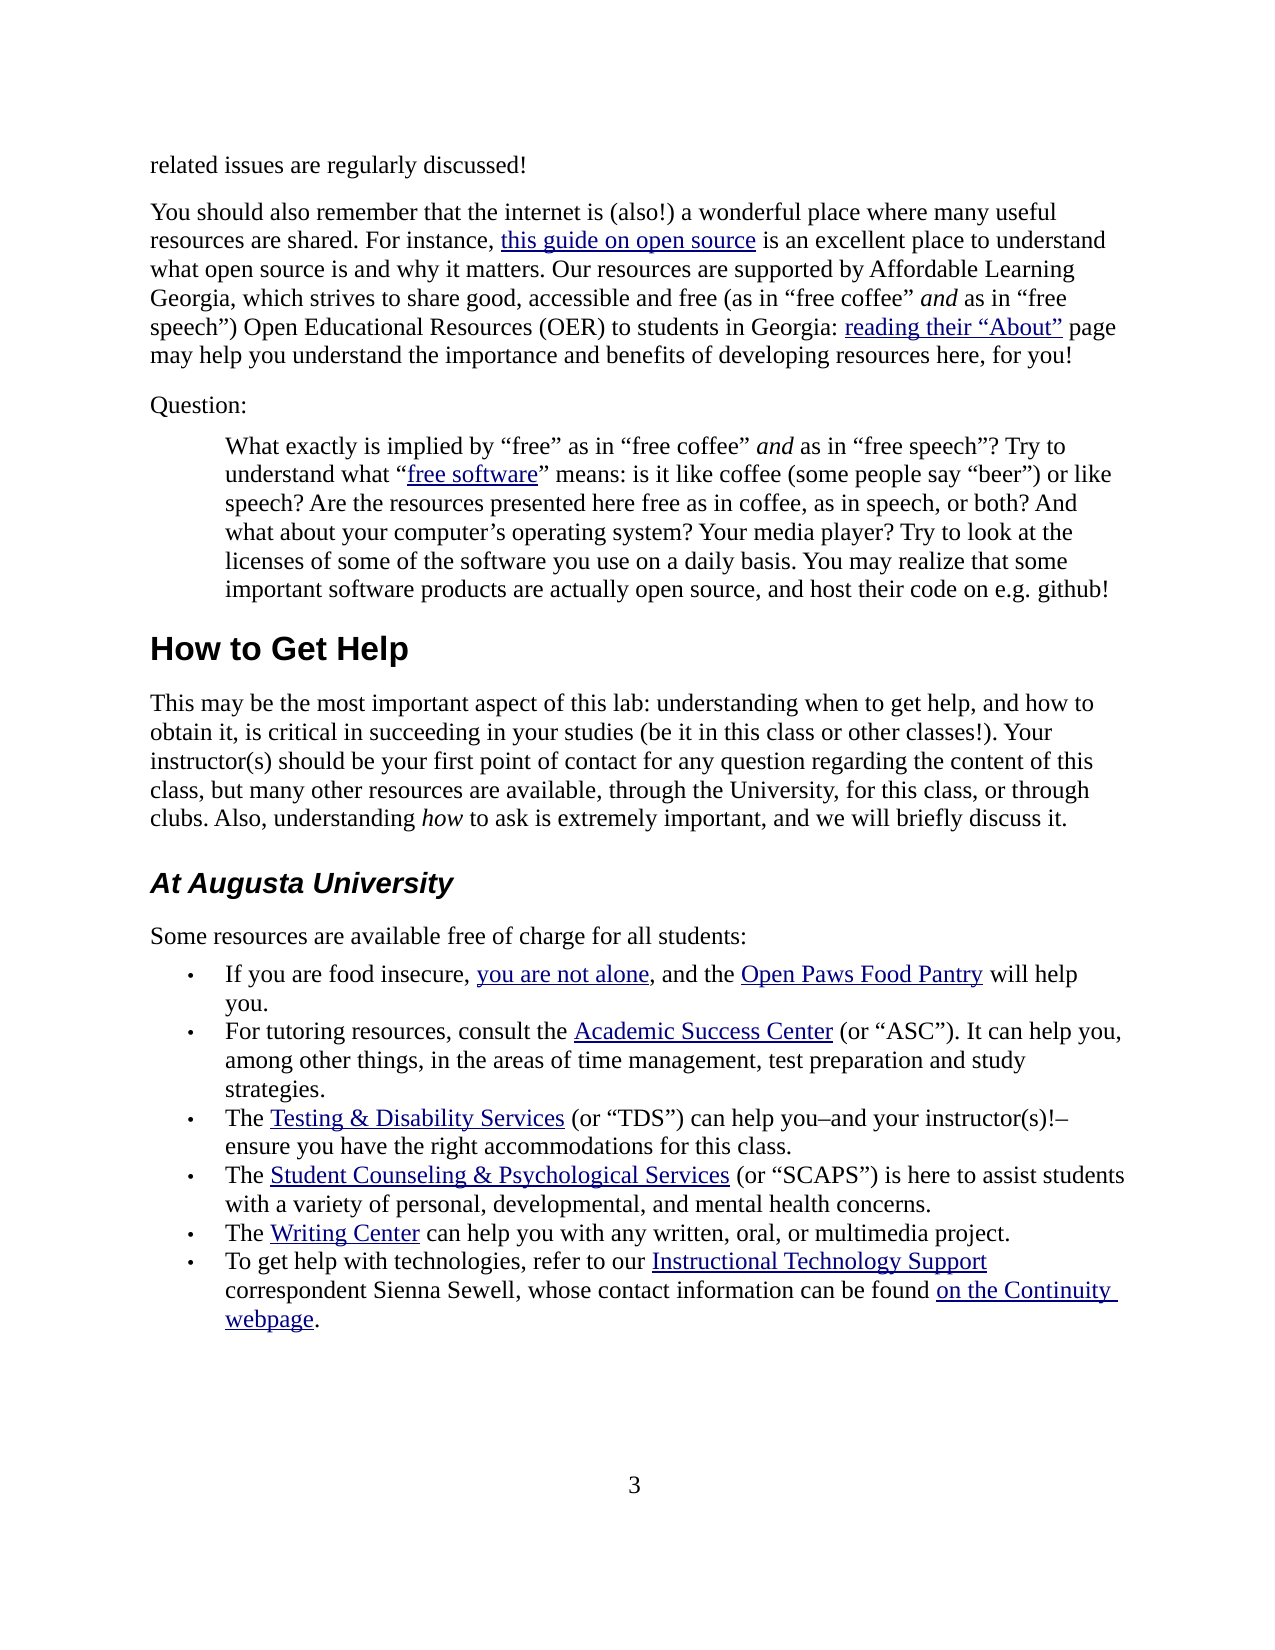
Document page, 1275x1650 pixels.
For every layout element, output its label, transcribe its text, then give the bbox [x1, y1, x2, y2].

subtitle How to Get Help [150, 628, 1125, 667]
text What exactly is implied by “free” as in “free coffee” and as in “free speech”? Try to understand what “free software” means: is it like coffee (some people say “beer”) or like speech? Are the resources presented here free as in coffee, as in speech, or both? And what about your computer’s operating system? Your media player? Try to look at the licenses of some of the software you use on a daily basis. You may realize that some important software products are actually open source, and host their code on e.g. github! [225, 431, 1125, 603]
list To get help with technologies, refer to our Instructional Technology Support correspondent Sienna Sewell, whose contact information can be found on the Continuity webpage. [187, 1246, 1125, 1333]
text You should also remember that the internet is (also!) a wonderful place where many useful resources are shared. For instance, this guide on open source is an excellent place to understand what open source is and why it matters. Our resources are supported by Affordable Learning Georgia, which strives to share good, accessible and free (as in “free coffee” and as in “free speech”) Open Educational Resources (OER) to students in Georgia: reading their “About” page may help you understand the importance and benefits of developing resources here, for you! [150, 197, 1125, 369]
list For tutoring resources, consult the Academic Success Center (or “ASC”). It can help you, among other things, in the areas of time management, test preparation and study strategies. [187, 1016, 1125, 1103]
list The Testing & Disability Services (or “TDS”) can help you–and your instructor(s)!–ensure you have the right accommodations for this class. [187, 1103, 1125, 1160]
subtitle At Augusta University [150, 866, 1125, 900]
text Some resources are available free of charge for all students: [150, 921, 1125, 950]
text related issues are regularly discussed! [150, 150, 1125, 179]
text Question: [150, 390, 1125, 419]
text This may be the most important aspect of this lab: understanding when to get help, and how to obtain it, is critical in succeeding in your studies (be it in this class or other classes!). Your instructor(s) should be your first point of contact for any question regarding the content of this class, but many other resources are available, through the University, for this class, or through clubs. Also, understanding how to ask is extremely important, and we will briefly discuss it. [150, 688, 1125, 832]
list The Writing Center can help you with any written, oral, or multimedia project. [187, 1218, 1125, 1246]
list If you are food insecure, you are not alone, and the Open Paws Food Pantry will help you. [187, 959, 1125, 1016]
list The Student Counseling & Psychological Services (or “SCAPS”) is here to assist students with a variety of personal, developmental, and mental health concerns. [187, 1160, 1125, 1218]
